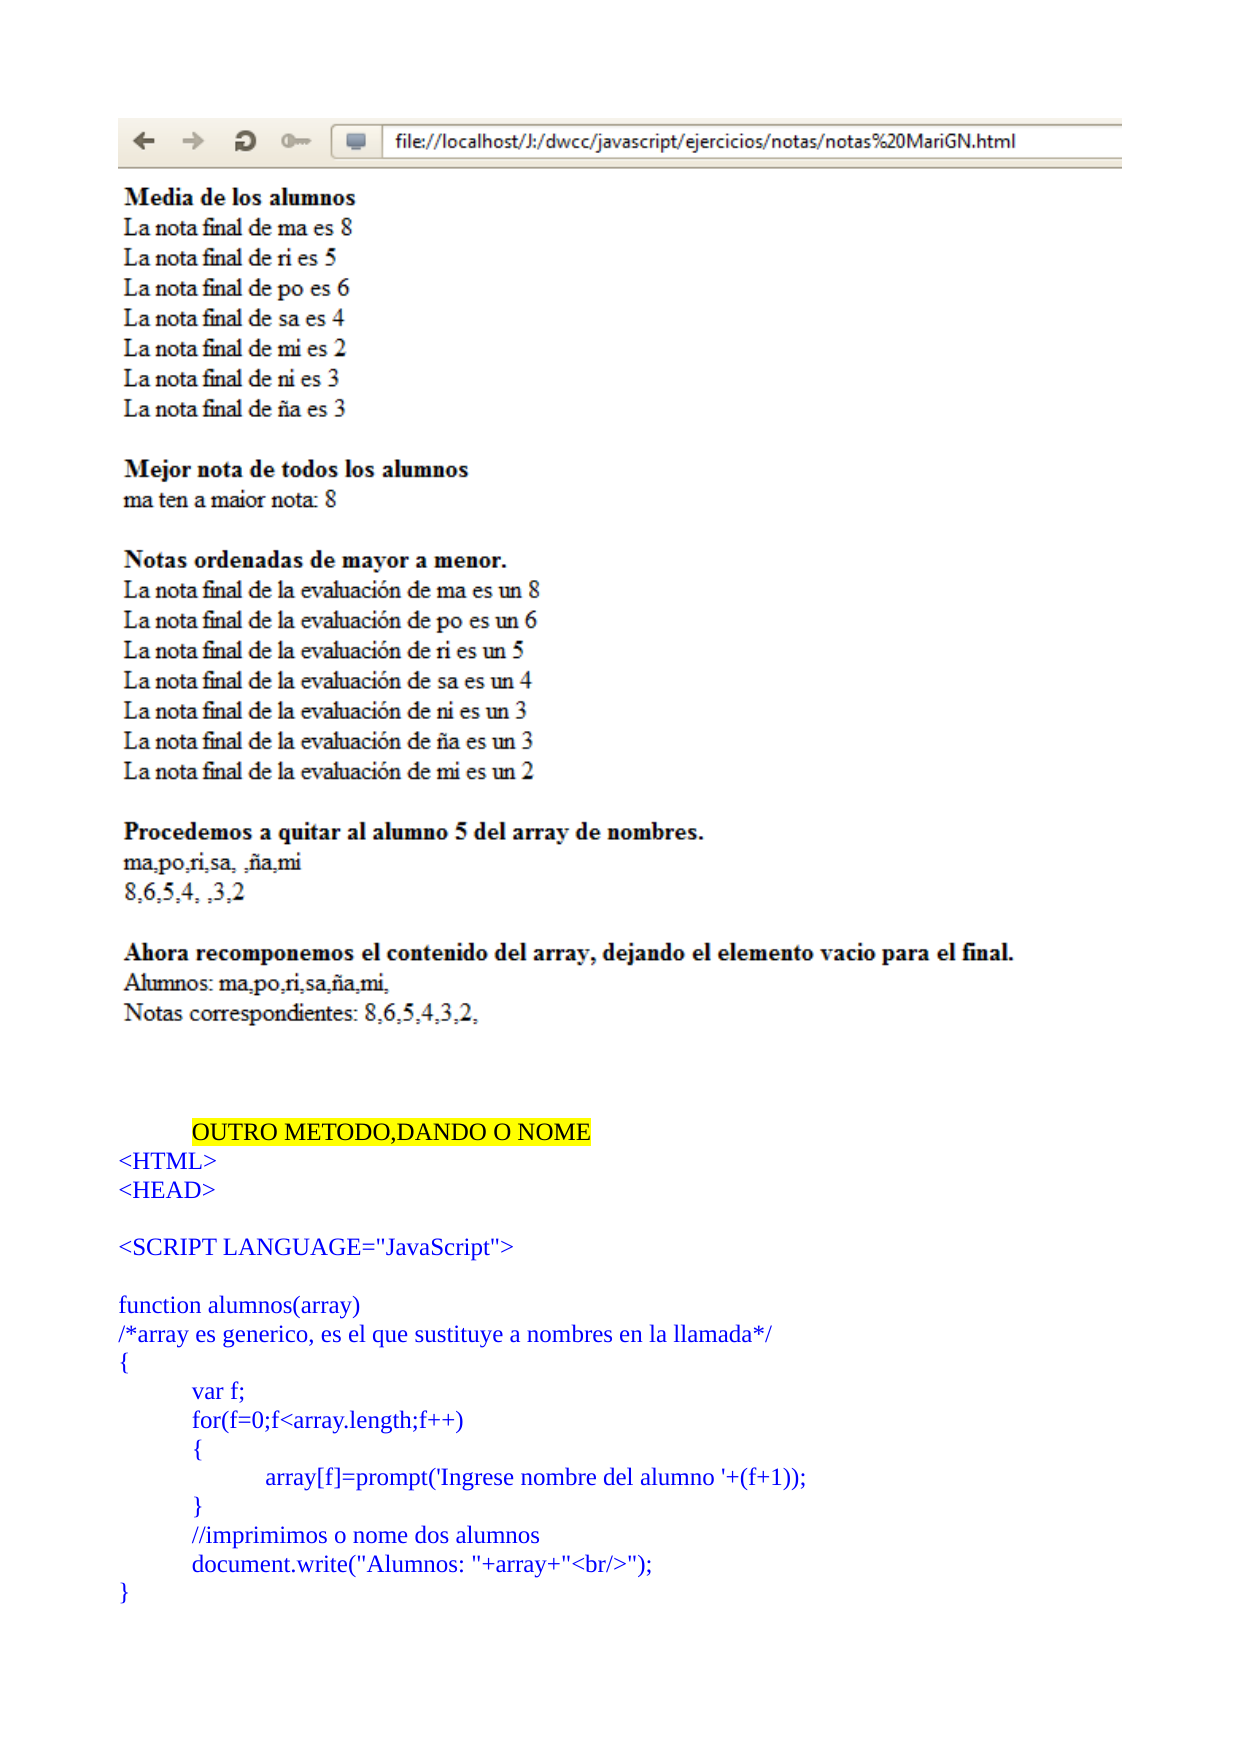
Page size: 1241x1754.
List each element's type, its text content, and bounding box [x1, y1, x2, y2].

text OUTRO METODO,DANDO O NOME [118, 1117, 1122, 1146]
text //imprimimos o nome dos alumnos [118, 1520, 1122, 1549]
text array[f]=prompt('Ingrese nombre del alumno '+(f+1)); [118, 1462, 1122, 1491]
text <HEAD> [118, 1175, 1122, 1204]
text document.write("Alumnos: "+array+"<br/>"); [118, 1549, 1122, 1577]
text /*array es generico, es el que sustituye a nombres en la llamada*/ [118, 1319, 1122, 1347]
text var f; [118, 1376, 1122, 1405]
text <SCRIPT LANGUAGE="JavaScript"> [118, 1232, 1122, 1261]
text for(f=0;f<array.length;f++) [118, 1405, 1122, 1434]
text function alumnos(array) [118, 1290, 1122, 1319]
text } [118, 1577, 1122, 1606]
text { [118, 1434, 1122, 1462]
text { [118, 1347, 1122, 1376]
text } [118, 1491, 1122, 1520]
text <HTML> [118, 1146, 1122, 1175]
